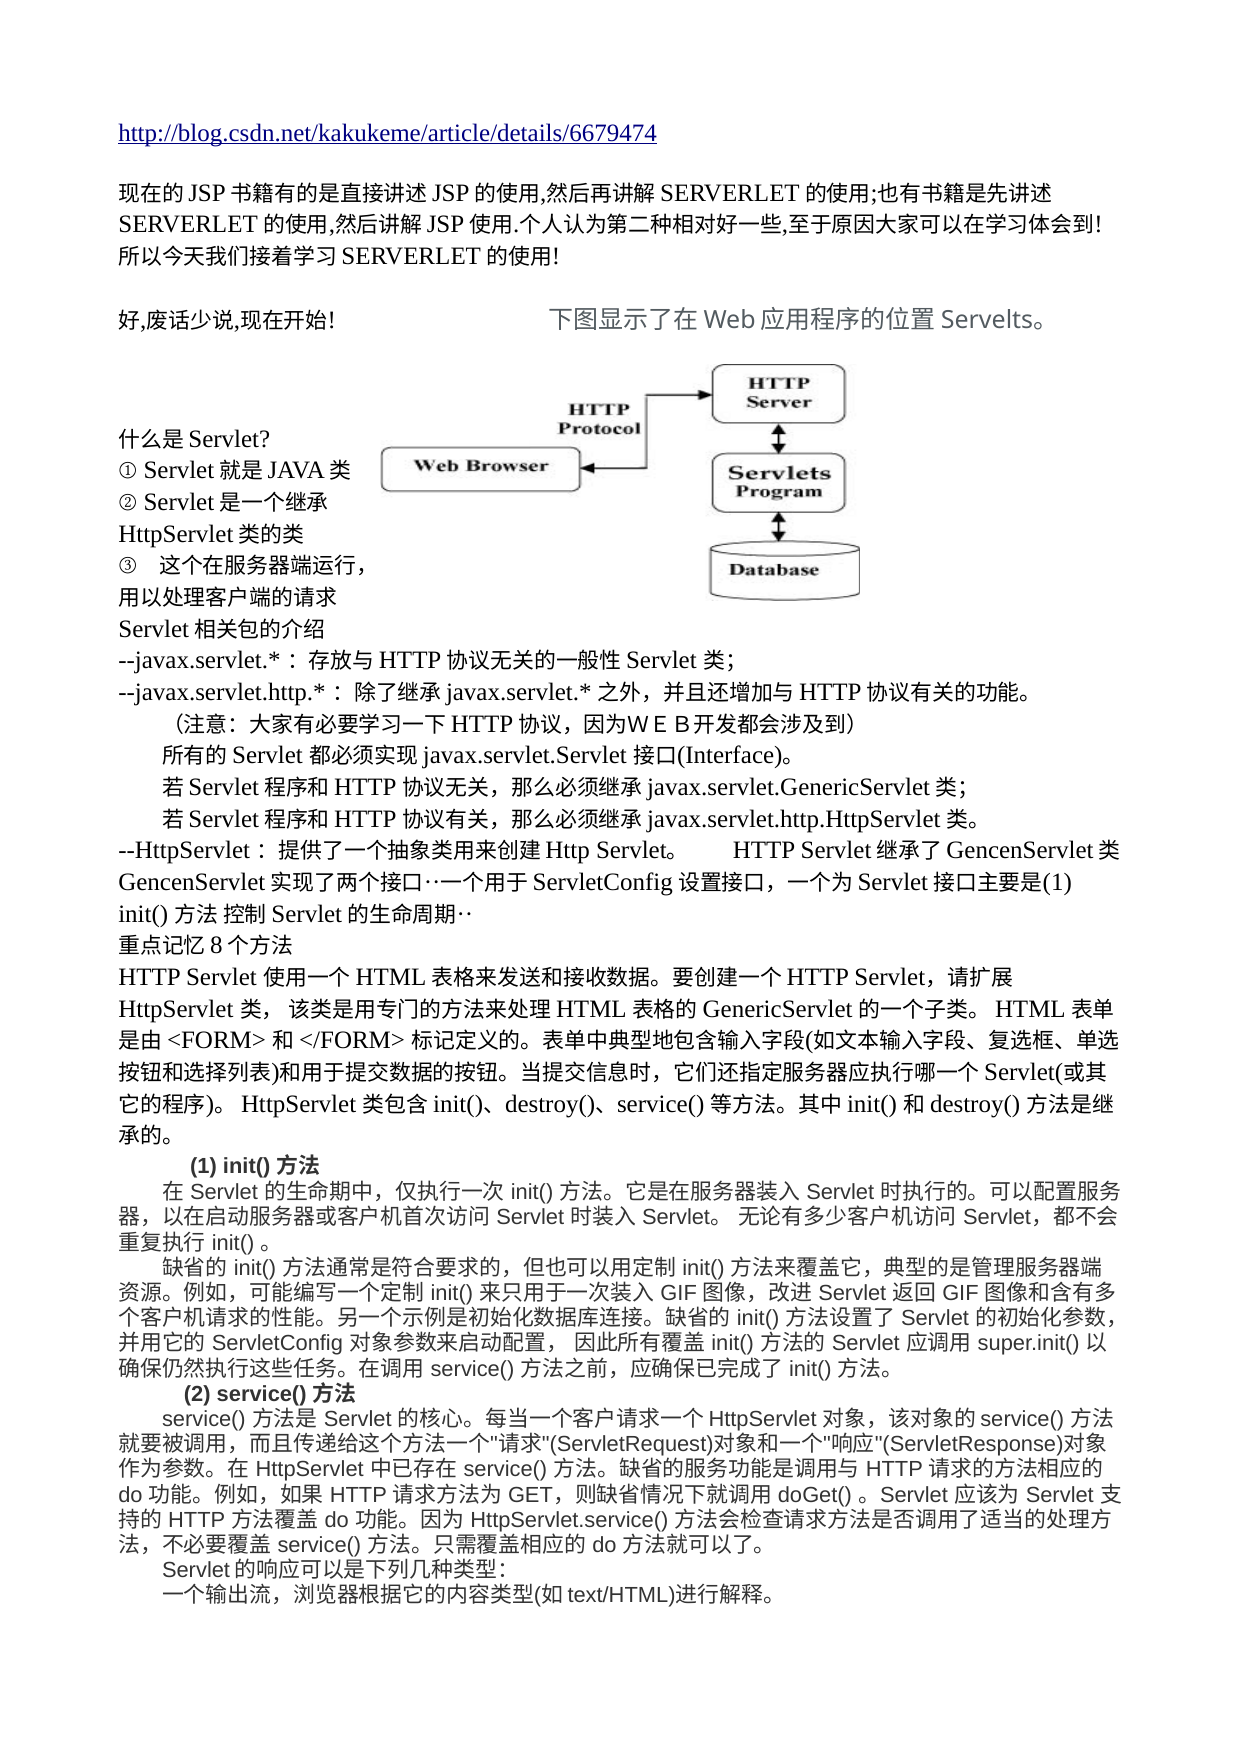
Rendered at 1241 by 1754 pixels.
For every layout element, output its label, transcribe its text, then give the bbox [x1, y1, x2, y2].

text --HttpServlet ：提供了一个抽象类用来创建Http Servlet。 HTTP Servlet继承了GencenServlet类 GencenServlet实现了两个接口··一个用于 ServletConfig设置接口，一个为Servlet接口主要是(1) init() 方法 控制Servlet的生命周期·· [118, 833, 1122, 928]
text [860, 485, 1122, 548]
text 若Servlet程序和HTTP 协议无关，那么必须继承javax.servlet.GenericServlet类； [118, 770, 1122, 802]
text (1) init() 方法 在 Servlet 的生命期中，仅执行一次 init() 方法。它是在服务器装入 Servlet 时执行的。可以配置服务器，以在启动服务器或客户机首次访问 Servlet 时装入 Servlet。 无论有多少客户机访问 Servlet，都不会重复执行 init() 。 缺省的 init() 方法通常是符合要求的，但也可以用定制 init() 方法来覆盖它，典型的是管理服务器端资源。例如，可能编写一个定制 init() 来只用于一次装入 GIF 图像，改进 Servlet 返回 GIF 图像和含有多个客户机请求的性能。另一个示例是初始化数据库连接。缺省的 init() 方法设置了 Servlet 的初始化参数，并用它的 ServletConfig 对象参数来启动配置， 因此所有覆盖 init() 方法的 Servlet 应调用 super.init() 以确保仍然执行这些任务。在调用 service() 方法之前，应确保已完成了 init() 方法。 (2) service() 方法 service() 方法是 Servlet 的核心。每当一个客户请求一个HttpServlet 对象，该对象的service() 方法就要被调用，而且传递给这个方法一个"请求"(ServletRequest)对象和一个"响应"(ServletResponse)对象作为参数。在 HttpServlet 中已存在 service() 方法。缺省的服务功能是调用与 HTTP 请求的方法相应的 do 功能。例如，如果 HTTP 请求方法为 GET，则缺省情况下就调用 doGet() 。Servlet 应该为 Servlet 支持的 HTTP 方法覆盖 do 功能。因为 HttpServlet.service() 方法会检查请求方法是否调用了适当的处理方法，不必要覆盖 service() 方法。只需覆盖相应的 do 方法就可以了。 Servlet的响应可以是下列几种类型： 一个输出流，浏览器根据它的内容类型(如text/HTML)进行解释。 一个HTTP错误响应, 重定向到另一个URL、servlet、JSP。 [118, 1150, 1122, 1607]
text （注意：大家有必要学习一下HTTP协议，因为ＷＥＢ开发都会涉及到） [118, 707, 1122, 738]
text HTTP Servlet 使用一个 HTML 表格来发送和接收数据。要创建一个 HTTP Servlet，请扩展 HttpServlet 类， 该类是用专门的方法来处理 HTML 表格的 GenericServlet 的一个子类。 HTML 表单是由 <FORM> 和 </FORM> 标记定义的。表单中典型地包含输入字段(如文本输入字段、复选框、单选按钮和选择列表)和用于提交数据的按钮。当提交信息时，它们还指定服务器应执行哪一个Servlet(或其它的程序)。 HttpServlet 类包含 init()、destroy()、service() 等方法。其中 init() 和 destroy() 方法是继承的。 [118, 960, 1122, 1150]
text 若Servlet程序和HTTP 协议有关，那么必须继承javax.servlet.http.HttpServlet 类。 [118, 802, 1122, 833]
picture [380, 364, 860, 601]
text http://blog.csdn.net/kakukeme/article/details/6679474 [118, 118, 1122, 147]
text 现在的JSP书籍有的是直接讲述JSP的使用,然后再讲解SERVERLET的使用;也有书籍是先讲述SERVERLET的使用,然后讲解JSP使用.个人认为第二种相对好一些,至于原因大家可以在学习体会到!所以今天我们接着学习SERVERLET的使用! [118, 176, 1122, 271]
text 好,废话少说,现在开始! 下图显示了在Web应用程序的位置Servelts。 [118, 299, 1122, 336]
text Servlet相关包的介绍 [118, 612, 1122, 643]
text ③ 这个在服务器端运行，用以处理客户端的请求 [118, 548, 1122, 612]
text ① Servlet就是JAVA 类 [118, 453, 380, 485]
text 什么是Servlet? [118, 422, 380, 453]
text 所有的Servlet 都必须实现javax.servlet.Servlet 接口(Interface)。 [118, 738, 1122, 770]
text [860, 422, 1122, 453]
text [860, 453, 1122, 485]
text ② Servlet是一个继承HttpServlet类的类 [118, 485, 380, 548]
text 重点记忆8个方法 [118, 928, 1122, 960]
text --javax.servlet.http.* ：除了继承javax.servlet.* 之外，并且还增加与HTTP协议有关的功能。 [118, 675, 1122, 707]
text --javax.servlet.* ：存放与HTTP 协议无关的一般性Servlet 类； [118, 643, 1122, 675]
